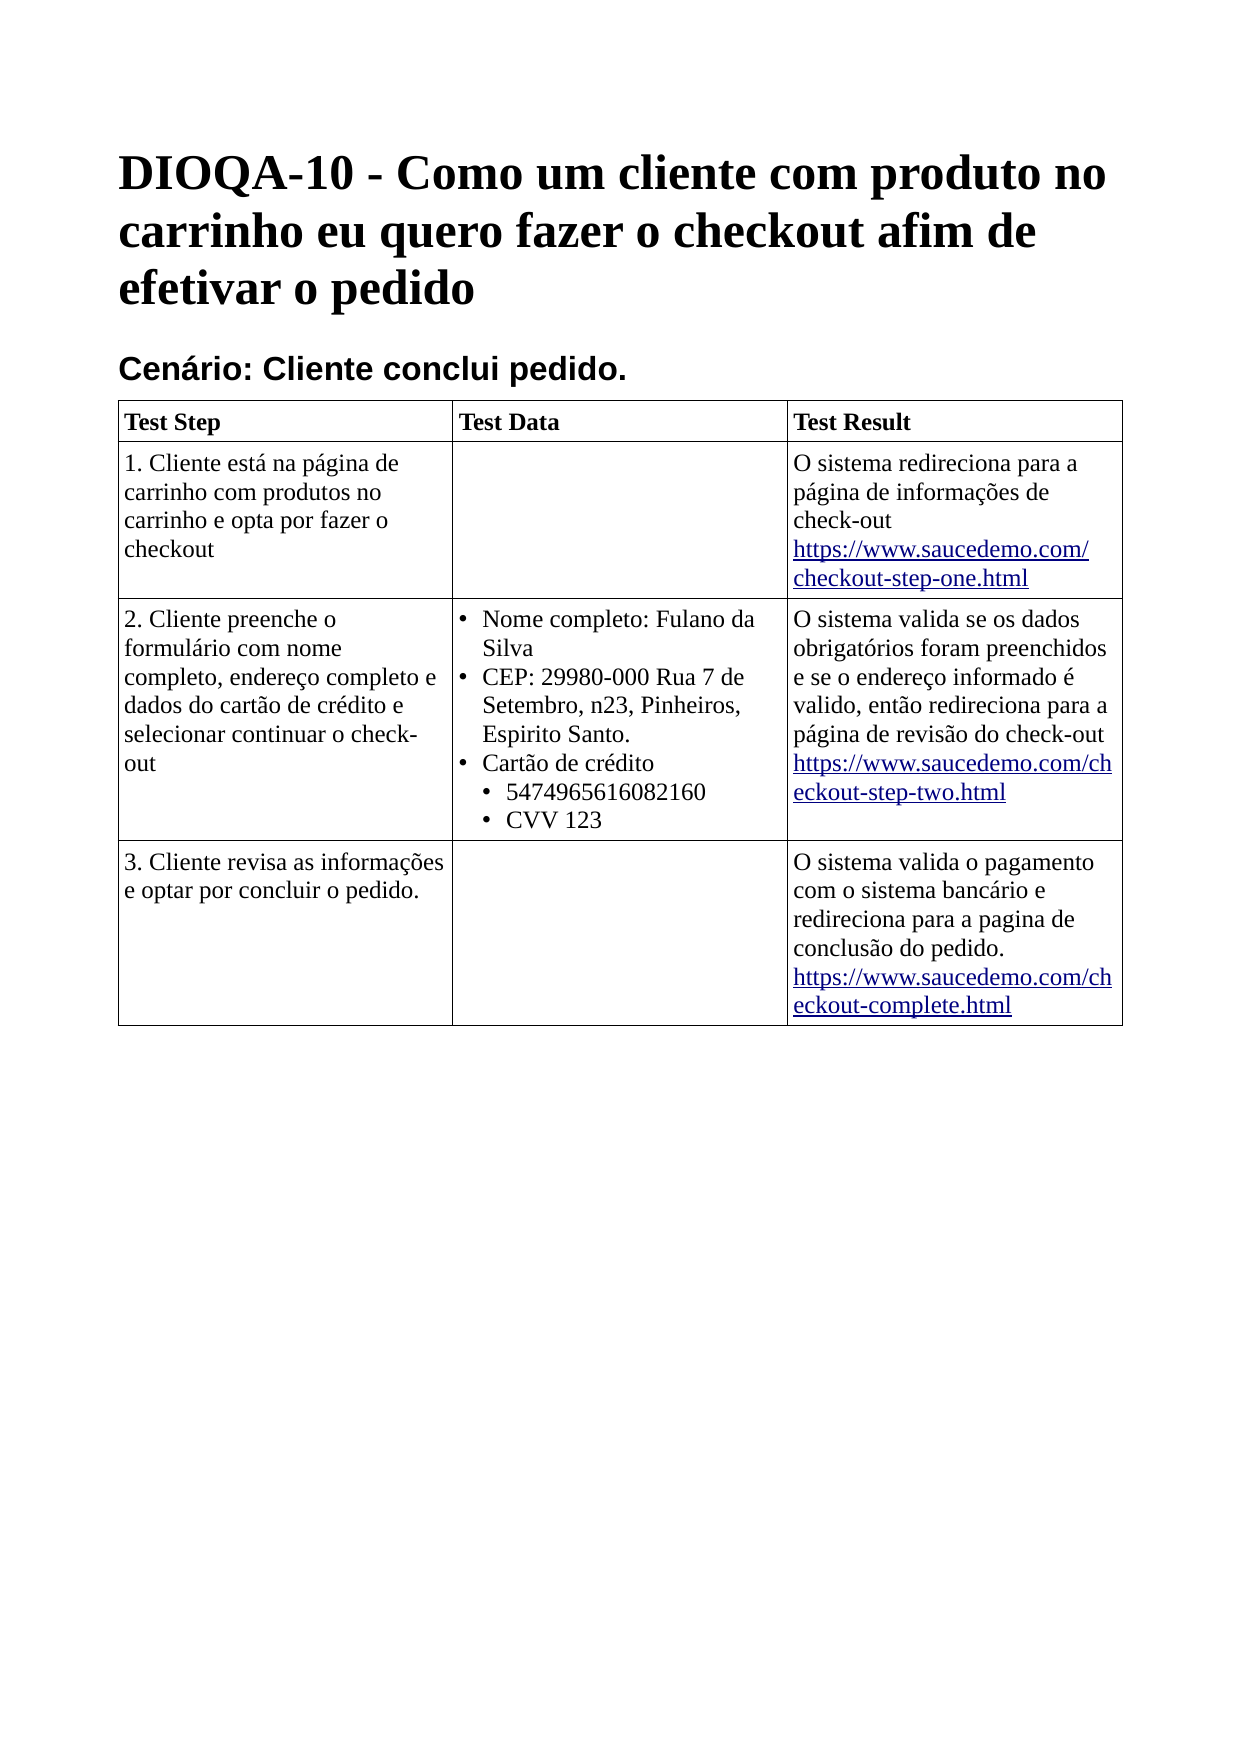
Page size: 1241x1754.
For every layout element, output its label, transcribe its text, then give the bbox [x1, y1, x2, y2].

table_header Test Result [788, 401, 1122, 441]
table_cell [453, 841, 787, 1025]
table_cell [453, 442, 787, 597]
table_header Test Step [119, 401, 452, 441]
table_header Test Data [453, 401, 787, 441]
table_cell 1. Cliente está na página de carrinho com produtos no carrinho e opta por fazer o checkout [119, 442, 452, 597]
subtitle Cenário: Cliente conclui pedido. [118, 349, 1122, 387]
table_cell O sistema redireciona para a página de informações de check-out https://www.saucedemo.com/checkout-step-one.html [788, 442, 1122, 597]
table_cell 3. Cliente revisa as informações e optar por concluir o pedido. [119, 841, 452, 1025]
table_cell Nome completo: Fulano da Silva CEP: 29980-000 Rua 7 de Setembro, n23, Pinheiros, Espirito Santo. Cartão de crédito 5474965616082160 CVV 123 [453, 599, 787, 840]
table_cell O sistema valida se os dados obrigatórios foram preenchidos e se o endereço informado é valido, então redireciona para a página de revisão do check-out https://www.saucedemo.com/checkout-step-two.html [788, 599, 1122, 840]
table_cell O sistema valida o pagamento com o sistema bancário e redireciona para a pagina de conclusão do pedido. https://www.saucedemo.com/checkout-complete.html [788, 841, 1122, 1025]
table_cell 2. Cliente preenche o formulário com nome completo, endereço completo e dados do cartão de crédito e selecionar continuar o check-out [119, 599, 452, 840]
subtitle DIOQA-10 - Como um cliente com produto no carrinho eu quero fazer o checkout afim de efetivar o pedido [118, 143, 1122, 316]
